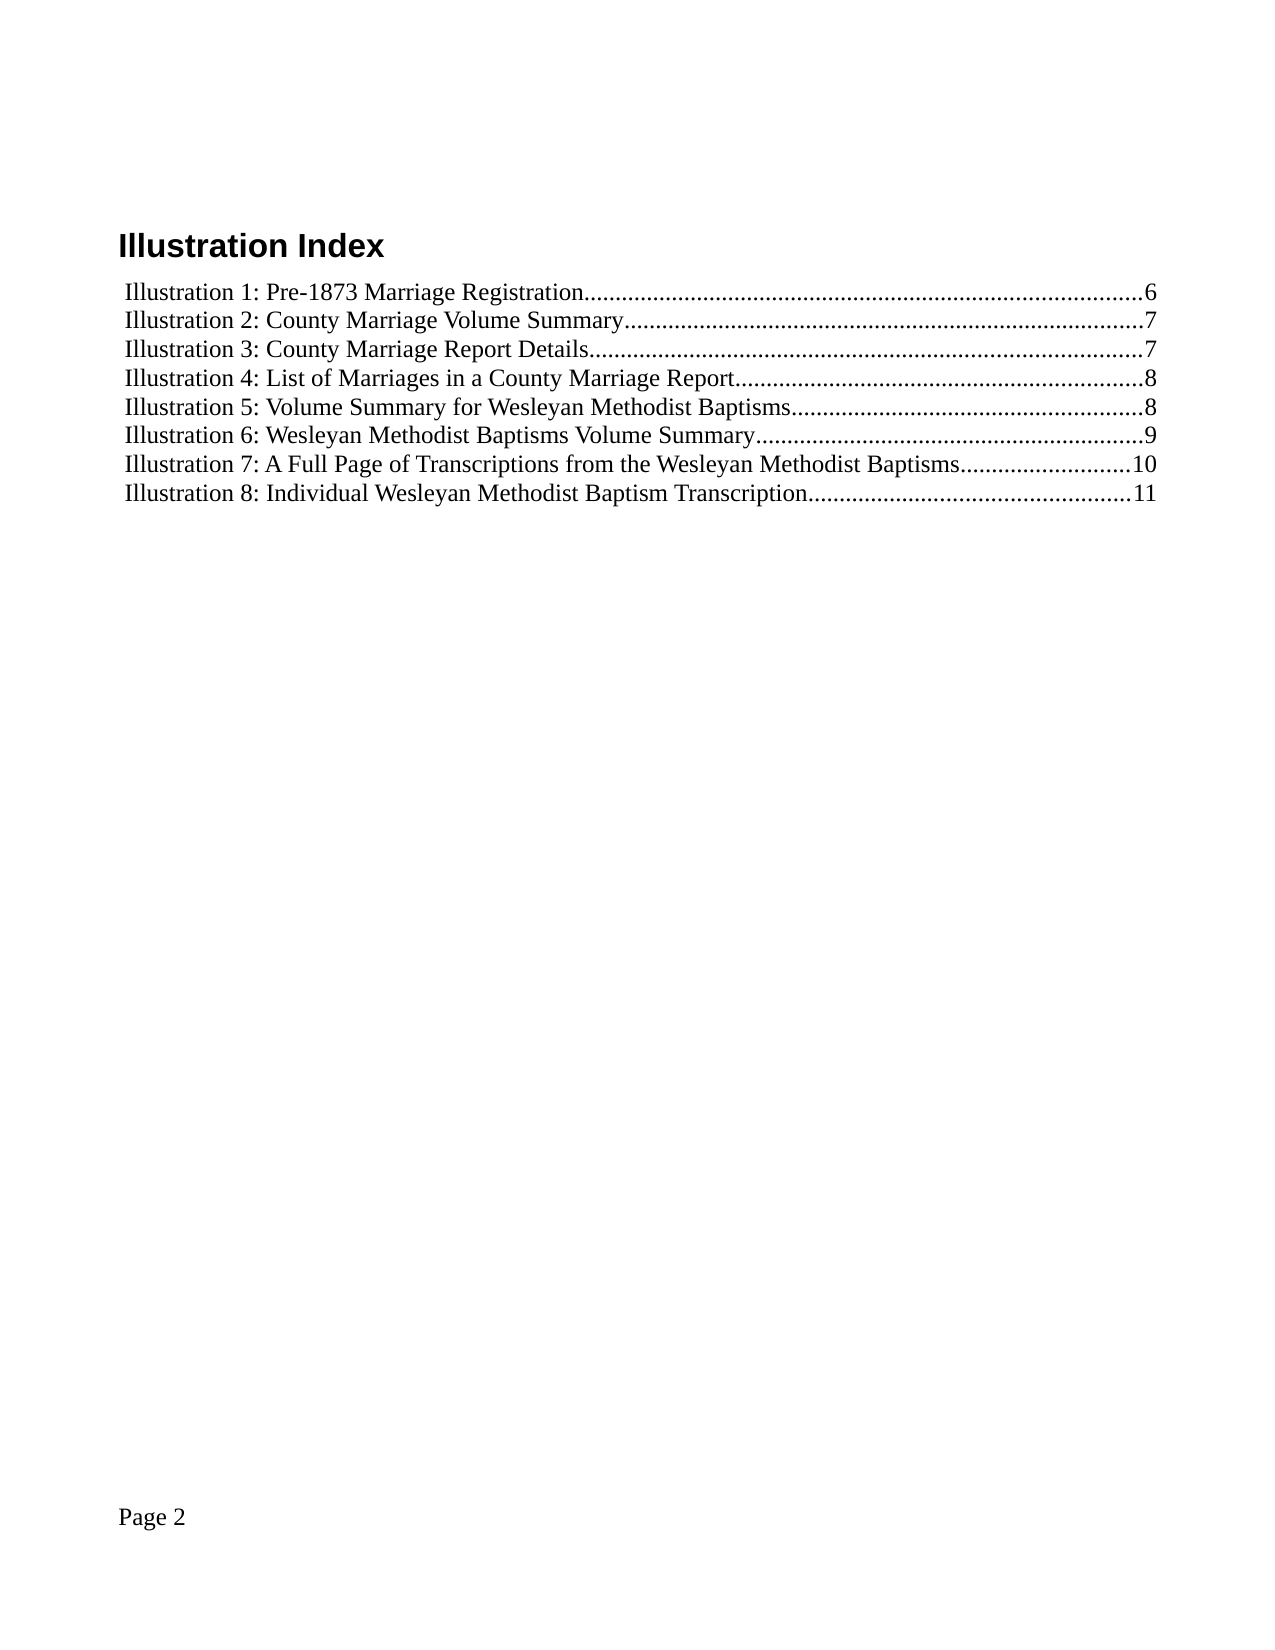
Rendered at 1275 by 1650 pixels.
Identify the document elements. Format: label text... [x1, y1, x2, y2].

text Illustration 5: Volume Summary for Wesleyan Methodist Baptisms 8 [118, 392, 1157, 420]
text Illustration 1: Pre-1873 Marriage Registration 6 [118, 277, 1157, 305]
subtitle Illustration Index [118, 226, 1157, 264]
text Illustration 2: County Marriage Volume Summary 7 [118, 305, 1157, 334]
text Illustration 8: Individual Wesleyan Methodist Baptism Transcription 11 [118, 478, 1157, 507]
text Illustration 4: List of Marriages in a County Marriage Report 8 [118, 363, 1157, 392]
text Illustration 3: County Marriage Report Details 7 [118, 334, 1157, 363]
text Illustration 6: Wesleyan Methodist Baptisms Volume Summary 9 [118, 420, 1157, 449]
text Illustration 7: A Full Page of Transcriptions from the Wesleyan Methodist Baptisms 10 [118, 449, 1157, 478]
